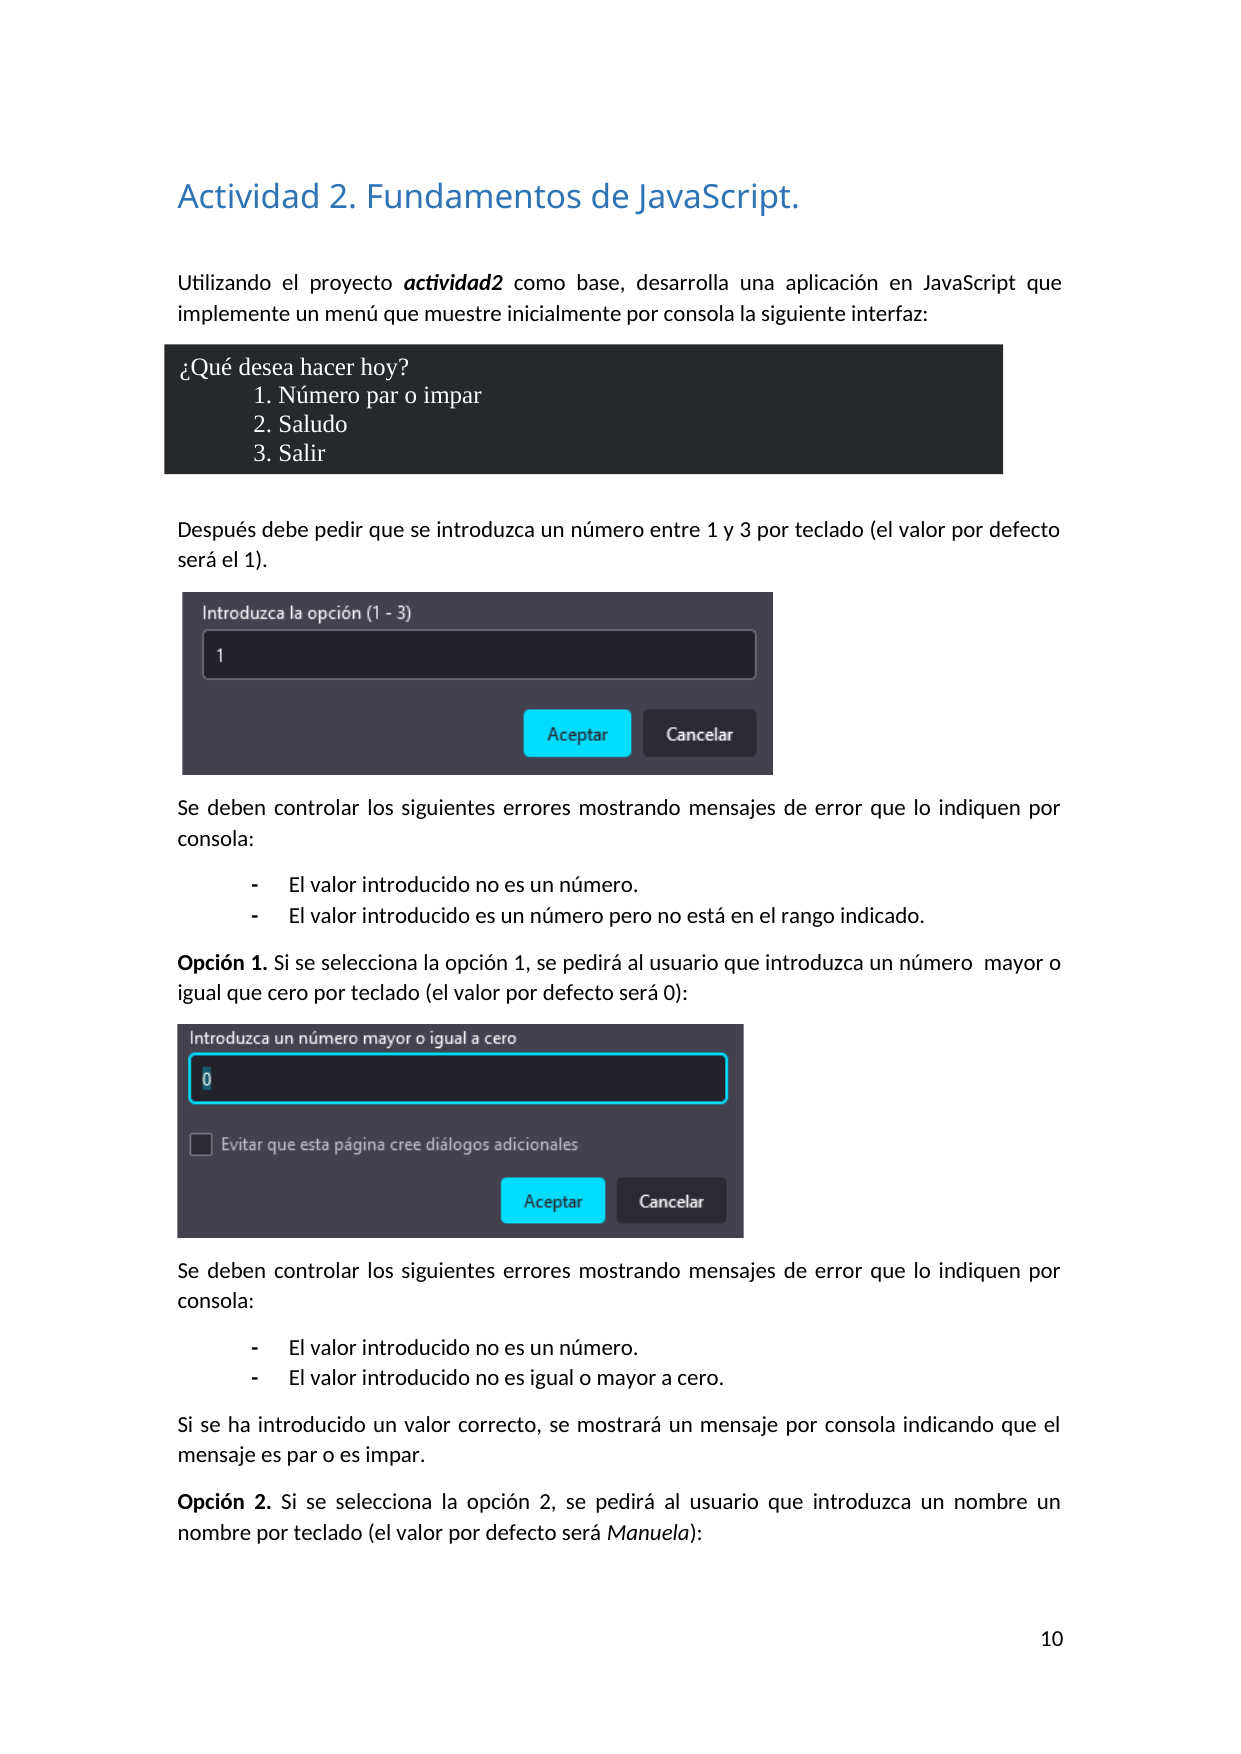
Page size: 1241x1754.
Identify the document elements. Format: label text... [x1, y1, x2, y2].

list El valor introducido no es igual o mayor a cero. [251, 1363, 1063, 1391]
list El valor introducido no es un número. [251, 1333, 1063, 1361]
text Se deben controlar los siguientes errores mostrando mensajes de error que lo indiquen por consola: [177, 1256, 1063, 1314]
picture [177, 1024, 744, 1238]
text 2. Saludo [179, 409, 988, 438]
picture [182, 592, 773, 775]
text 1. Número par o impar [179, 381, 988, 409]
text Después debe pedir que se introduzca un número entre 1 y 3 por teclado (el valor por defecto será el 1). [177, 515, 1063, 573]
text Si se ha introducido un valor correcto, se mostrará un mensaje por consola indicando que el mensaje es par o es impar. [177, 1410, 1063, 1468]
list El valor introducido es un número pero no está en el rango indicado. [251, 901, 1063, 929]
text ¿Qué desea hacer hoy? [179, 352, 988, 381]
text Se deben controlar los siguientes errores mostrando mensajes de error que lo indiquen por consola: [177, 793, 1063, 852]
subtitle Actividad 2. Fundamentos de JavaScript. [177, 173, 1063, 218]
text Opción 1. Si se selecciona la opción 1, se pedirá al usuario que introduzca un número mayor o igual que cero por teclado (el valor por defecto será 0): [177, 948, 1063, 1006]
text Utilizando el proyecto actividad2 como base, desarrolla una aplicación en JavaScript que implemente un menú que muestre inicialmente por consola la siguiente interfaz: [177, 268, 1063, 327]
text 3. Salir [179, 438, 988, 467]
list El valor introducido no es un número. [251, 871, 1063, 898]
text Opción 2. Si se selecciona la opción 2, se pedirá al usuario que introduzca un nombre un nombre por teclado (el valor por defecto será Manuela): [177, 1487, 1063, 1546]
